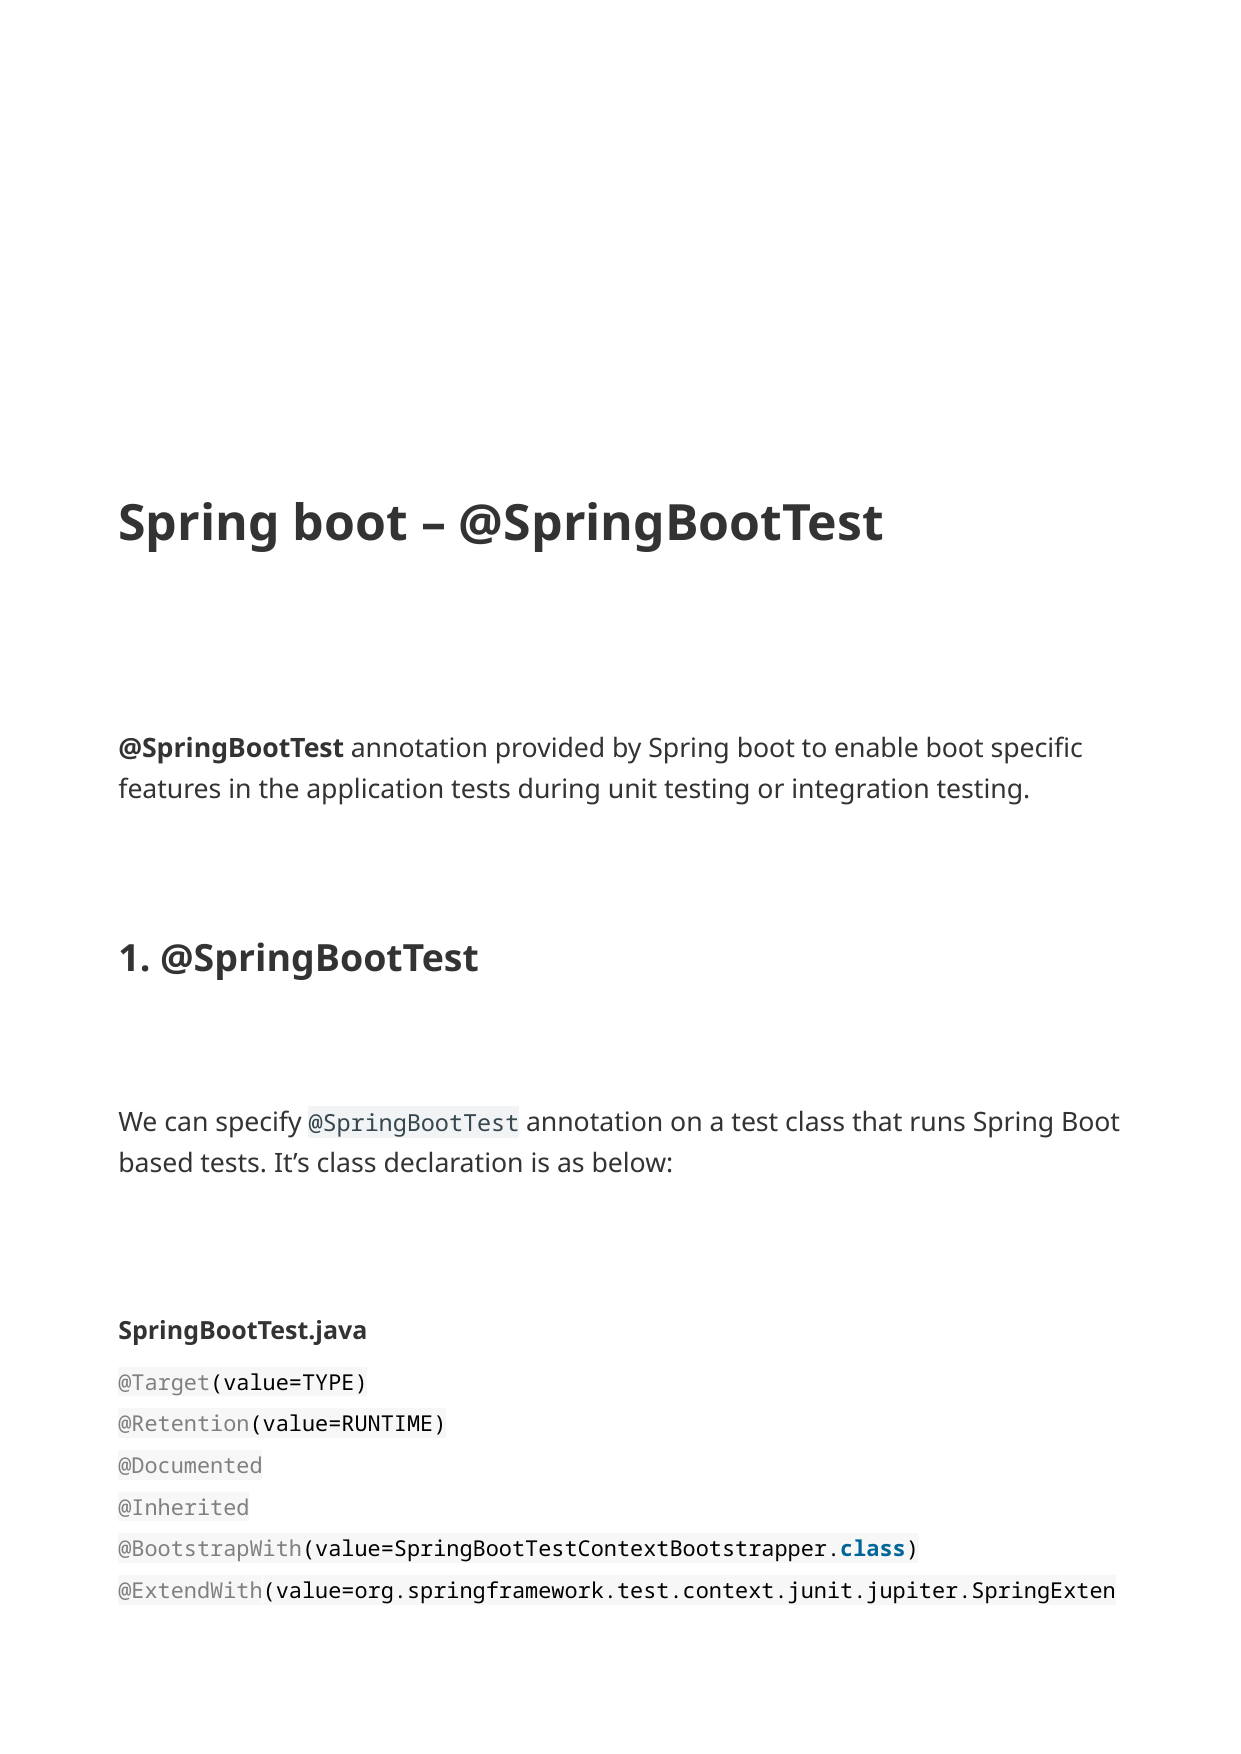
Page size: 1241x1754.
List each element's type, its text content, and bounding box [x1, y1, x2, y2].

text SpringBootTest.java [118, 1313, 1122, 1347]
subtitle 1. @SpringBootTest [118, 932, 1122, 983]
table_header @Target(value=TYPE) @Retention(value=RUNTIME) @Documented @Inherited @BootstrapWith(value=SpringBootTestContextBootstrapper.class) @ExtendWith(value=org.springframework.test.context.junit.jupiter.SpringExten [118, 1367, 1122, 1605]
text We can specify @SpringBootTest annotation on a test class that runs Spring Boot based tests. It’s class declaration is as below: [118, 1103, 1122, 1181]
text @SpringBootTest annotation provided by Spring boot to enable boot specific features in the application tests during unit testing or integration testing. [118, 729, 1122, 807]
subtitle Spring boot – @SpringBootTest [118, 487, 1122, 555]
